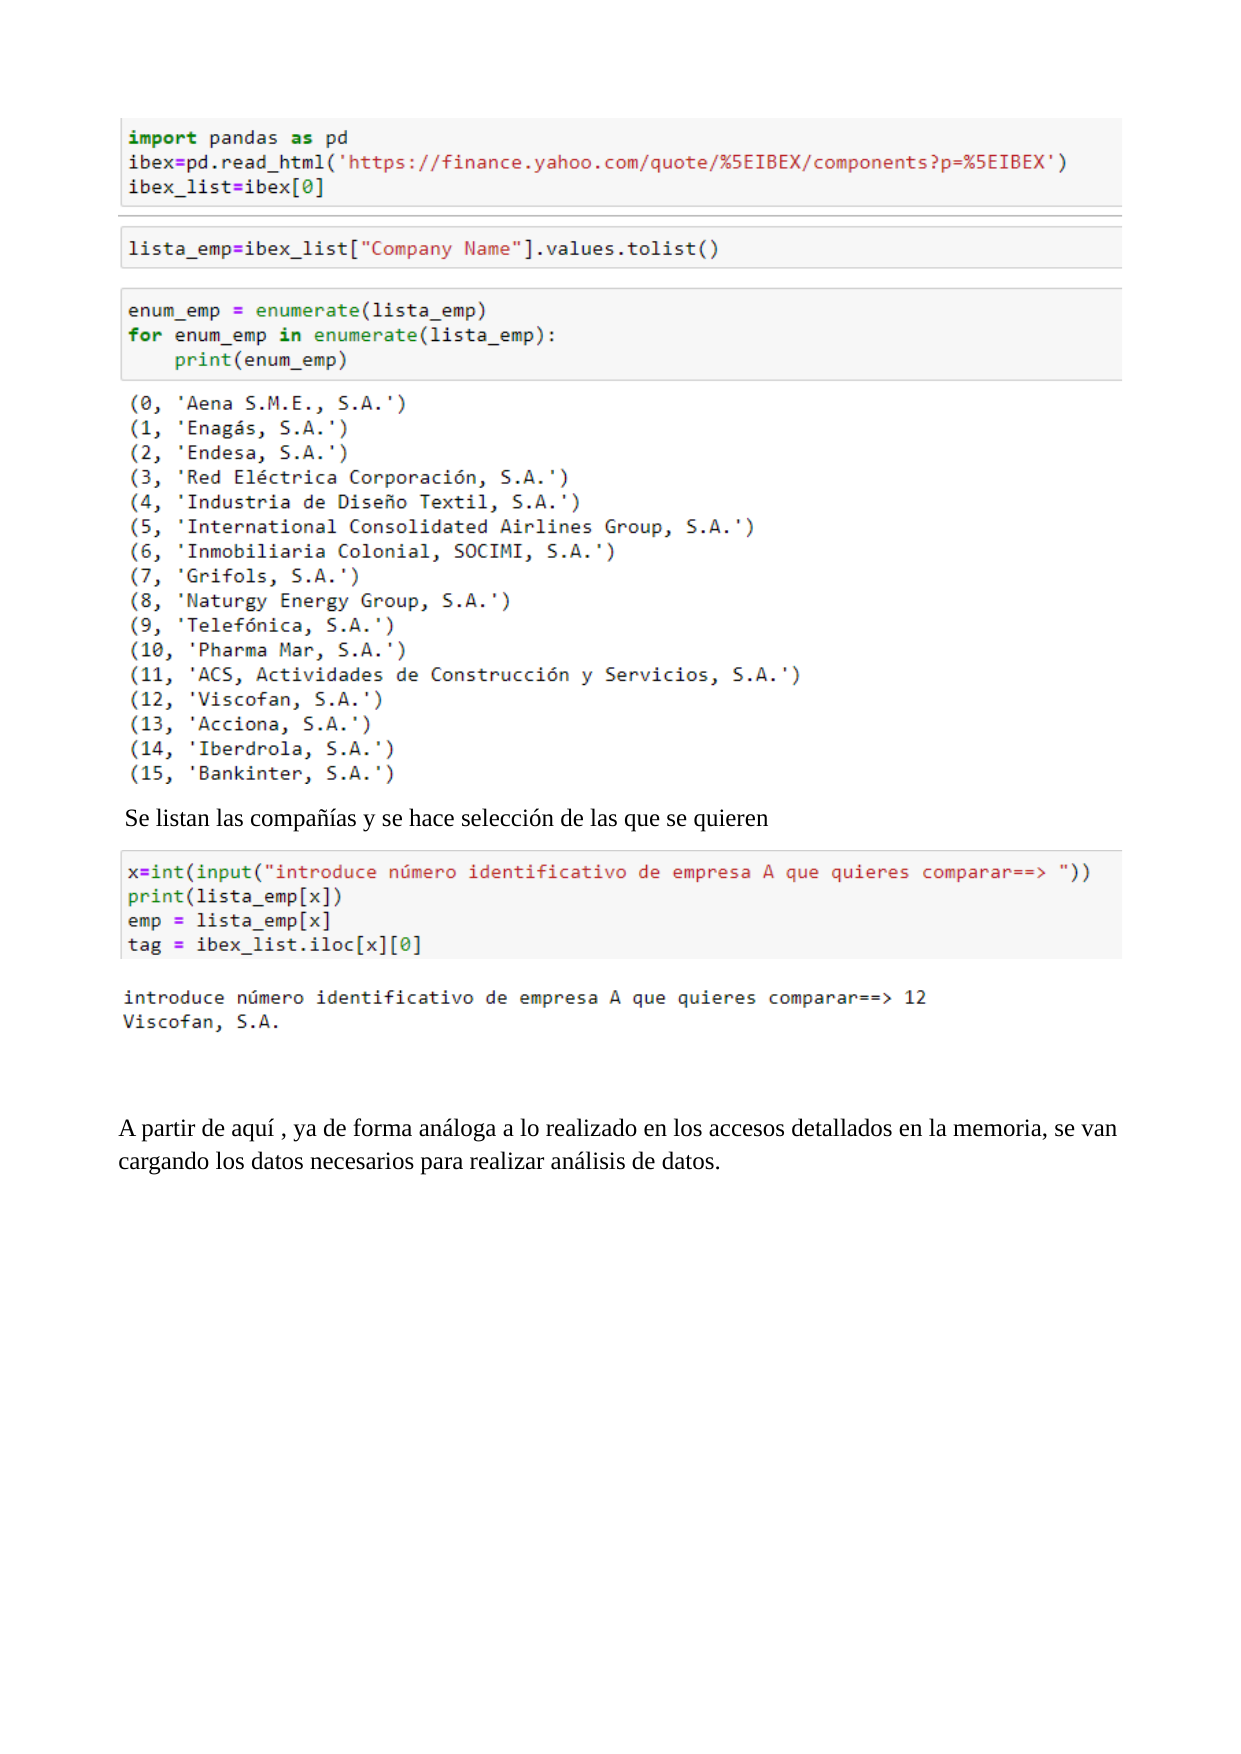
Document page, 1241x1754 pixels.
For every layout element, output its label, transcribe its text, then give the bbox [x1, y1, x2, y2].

picture [118, 977, 1123, 1047]
text Se listan las compañías y se hace selección de las que se quieren [118, 803, 1122, 831]
picture [118, 850, 1123, 959]
picture [118, 118, 1123, 784]
text A partir de aquí , ya de forma análoga a lo realizado en los accesos detallados en la memoria, se van cargando los datos necesarios para realizar análisis de datos. [118, 1113, 1122, 1175]
